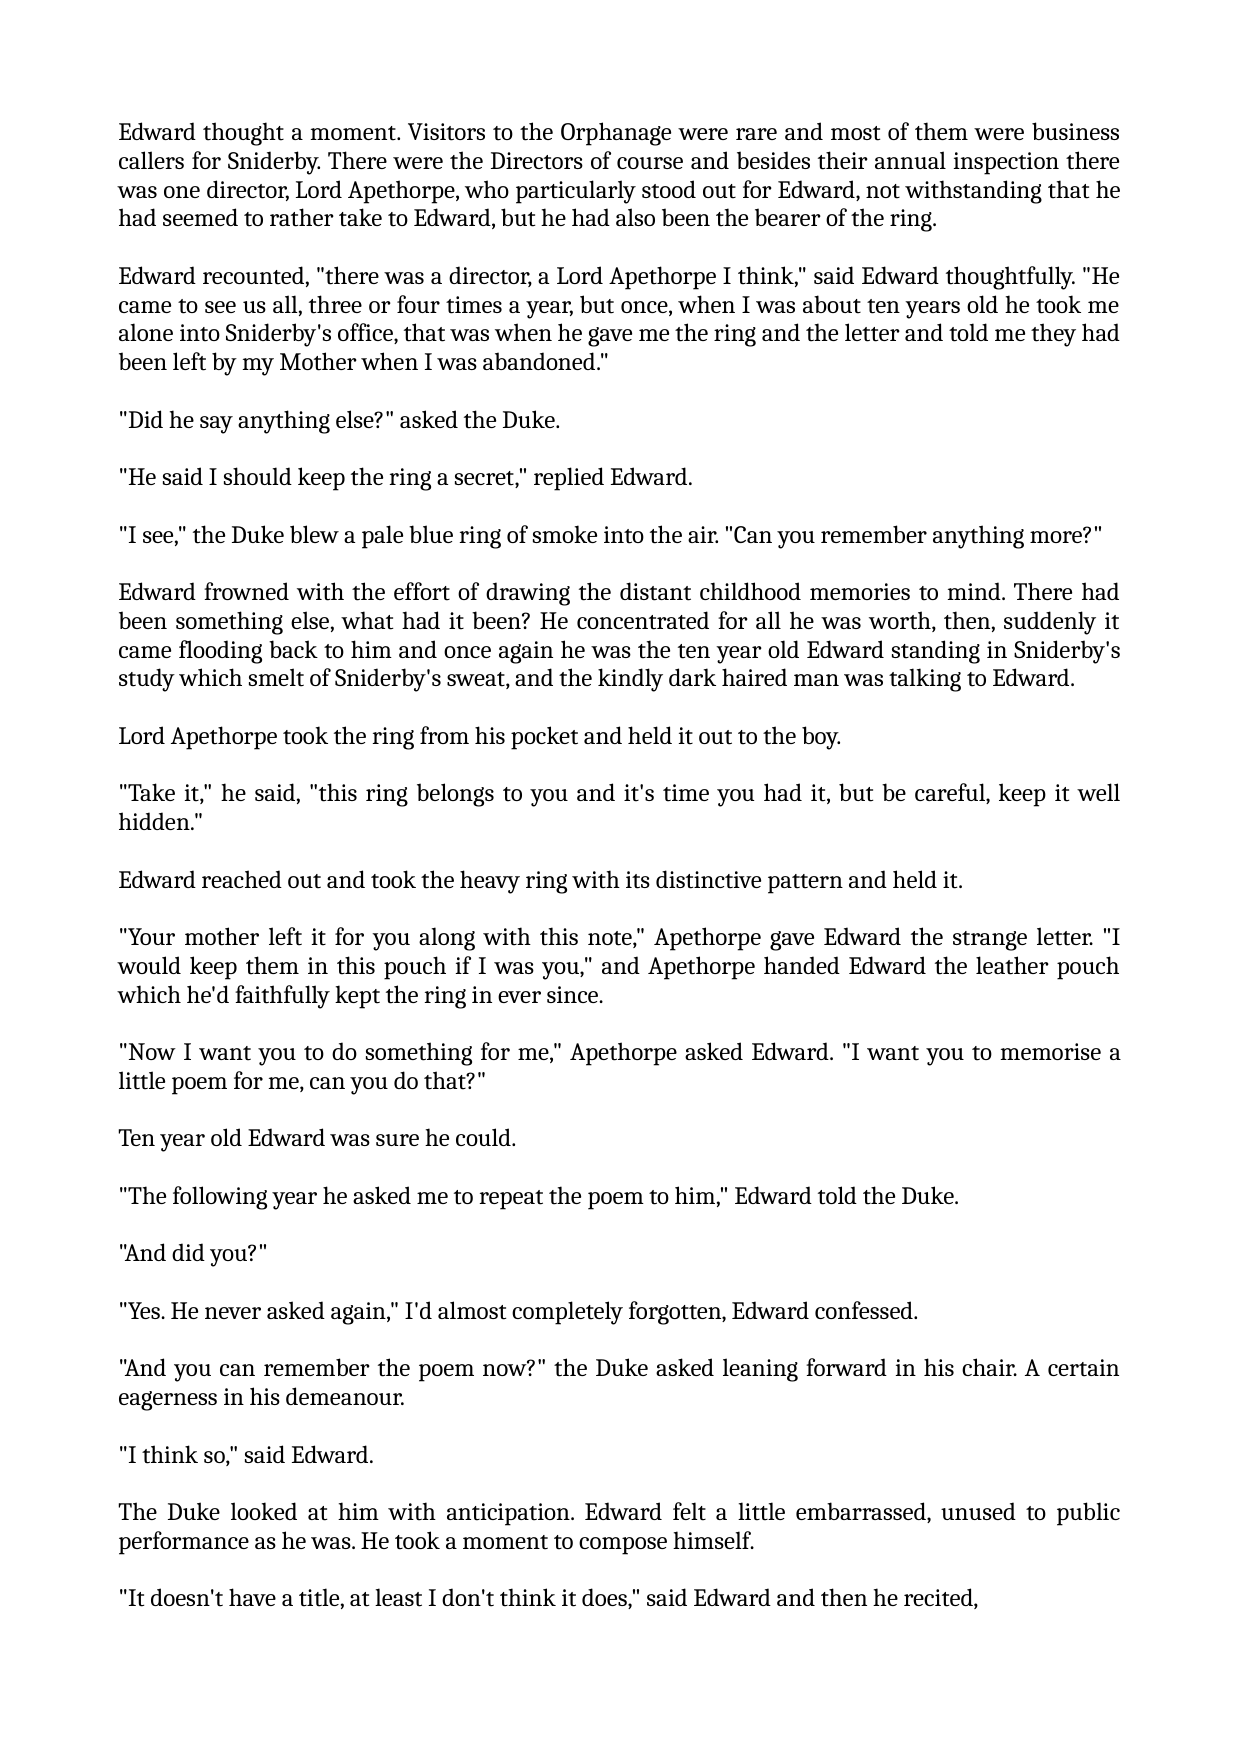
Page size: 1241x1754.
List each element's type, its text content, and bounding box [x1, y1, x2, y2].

text "I see," the Duke blew a pale blue ring of smoke into the air. "Can you remember anything more?" [118, 521, 1122, 549]
text Edward reached out and took the heavy ring with its distinctive pattern and held it. [118, 866, 1122, 894]
text "Your mother left it for you along with this note," Apethorpe gave Edward the strange letter. "I would keep them in this pouch if I was you," and Apethorpe handed Edward the leather pouch which he'd faithfully kept the ring in ever since. [118, 923, 1122, 1009]
text "Yes. He never asked again," I'd almost completely forgotten, Edward confessed. [118, 1297, 1122, 1326]
text "Did he say anything else?" asked the Duke. [118, 406, 1122, 434]
text Edward recounted, "there was a director, a Lord Apethorpe I think," said Edward thoughtfully. "He came to see us all, three or four times a year, but once, when I was about ten years old he took me alone into Sniderby's office, that was when he gave me the ring and the letter and told me they had been left by my Mother when I was abandoned." [118, 262, 1122, 377]
text "Take it," he said, "this ring belongs to you and it's time you had it, but be careful, keep it well hidden." [118, 779, 1122, 837]
text "Now I want you to do something for me," Apethorpe asked Edward. "I want you to memorise a little poem for me, can you do that?" [118, 1038, 1122, 1096]
text "And you can remember the poem now?" the Duke asked leaning forward in his chair. A certain eagerness in his demeanour. [118, 1354, 1122, 1412]
text "And did you?" [118, 1239, 1122, 1268]
text "It doesn't have a title, at least I don't think it does," said Edward and then he recited, [118, 1584, 1122, 1613]
text Edward frowned with the effort of drawing the distant childhood memories to mind. There had been something else, what had it been? He concentrated for all he was worth, then, suddenly it came flooding back to him and once again he was the ten year old Edward standing in Sniderby's study which smelt of Sniderby's sweat, and the kindly dark haired man was talking to Edward. [118, 578, 1122, 693]
text Edward thought a moment. Visitors to the Orphanage were rare and most of them were business callers for Sniderby. There were the Directors of course and besides their annual inspection there was one director, Lord Apethorpe, who particularly stood out for Edward, not withstanding that he had seemed to rather take to Edward, but he had also been the bearer of the ring. [118, 118, 1122, 233]
text Lord Apethorpe took the ring from his pocket and held it out to the boy. [118, 722, 1122, 751]
text "He said I should keep the ring a secret," replied Edward. [118, 463, 1122, 492]
text Ten year old Edward was sure he could. [118, 1124, 1122, 1153]
text The Duke looked at him with anticipation. Edward felt a little embarrassed, unused to public performance as he was. He took a moment to compose himself. [118, 1498, 1122, 1556]
text "I think so," said Edward. [118, 1441, 1122, 1469]
text "The following year he asked me to repeat the poem to him," Edward told the Duke. [118, 1182, 1122, 1211]
